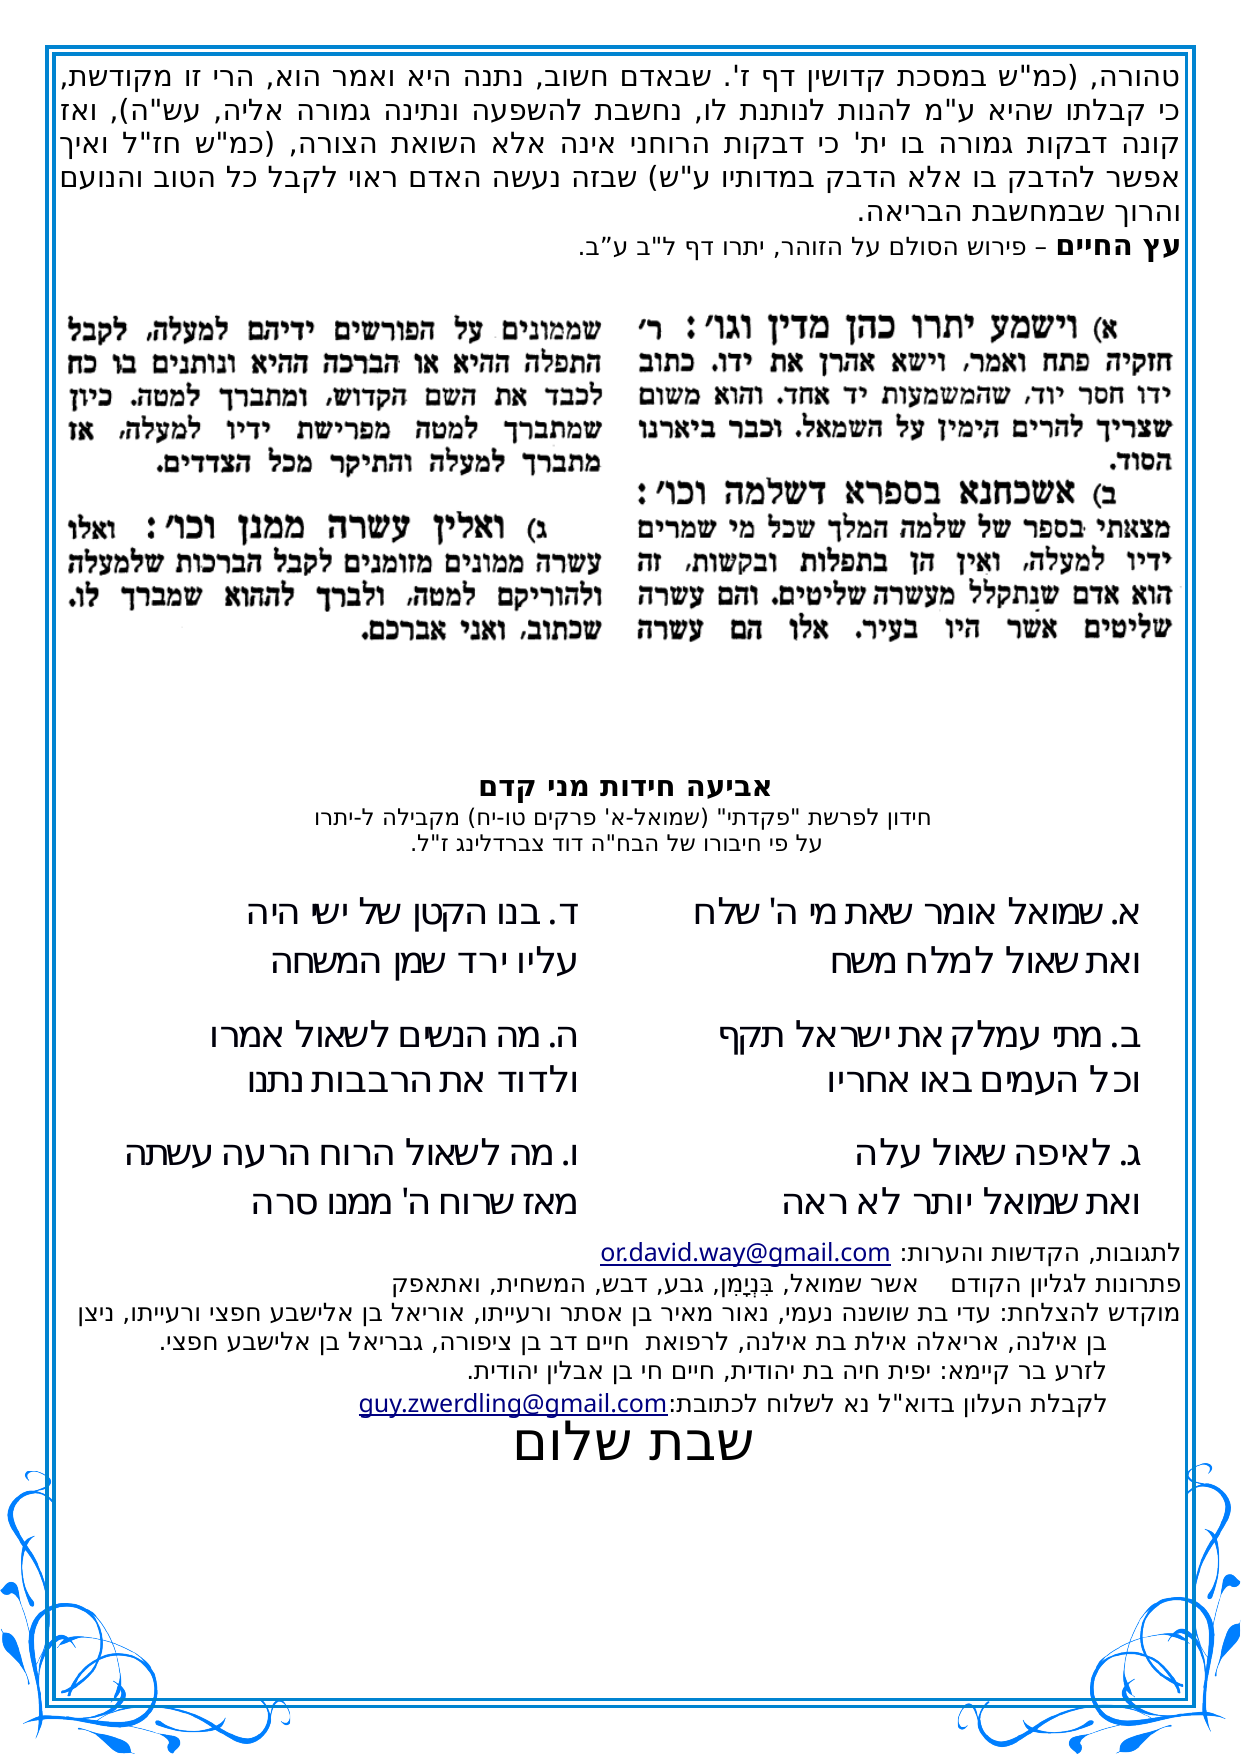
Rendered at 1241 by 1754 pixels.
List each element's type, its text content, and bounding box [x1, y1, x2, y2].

picture [56, 1471, 291, 1698]
picture [957, 1463, 1241, 1754]
list לזרע בר קיימא: יפית חיה בת יהודית, חיים חי בן אבלין יהודית. [59, 1356, 1182, 1386]
text טהורה, (כמ"ש במסכת קדושין דף ז'. שבאדם חשוב, נתנה היא ואמר הוא, הרי זו מקודשת, כי קבלתו שהיא ע"מ להנות לנותנת לו, נחשבת להשפעה ונתינה גמורה אליה, עש"ה), ואז קונה דבקות גמורה בו ית' כי דבקות הרוחני אינה אלא השואת הצורה, (כמ"ש חז"ל ואיך אפשר להדבק בו אלא הדבק במדותיו ע"ש) שבזה נעשה האדם ראוי לקבל כל הטוב והנועם והרוך שבמחשבת הבריאה. [59, 59, 1182, 229]
list אביעה חידות מני קדם [59, 770, 1182, 804]
picture [58, 302, 1182, 651]
list פתרונות לגליון הקודם אשר שמואל, בִּנְיָמִן, גבע, דבש, המשחית, ואתאפק [59, 1269, 1182, 1298]
list על פי חיבורו של הבח"ה דוד צברדלינג ז"ל. [59, 830, 1182, 857]
list עץ החיים – פירוש הסולם על הזוהר, יתרו דף ל"ב ע”ב. [59, 229, 1182, 263]
list לקבלת העלון בדוא"ל נא לשלוח לכתובת:guy.zwerdling@gmail.com [59, 1386, 1182, 1419]
picture [0, 1471, 291, 1754]
picture [957, 1463, 1192, 1705]
text חידון לפרשת "פקדתי" (שמואל-א' פרקים טו-יח) מקבילה ל-יתרו [59, 804, 1185, 830]
picture [957, 1463, 1185, 1698]
list מוקדש להצלחת: עדי בת שושנה נעמי, נאור מאיר בן אסתר ורעייתו, אוריאל בן אלישבע חפצי ורעייתו, ניצן בן אילנה, אריאלה אילת בת אילנה, לרפואת חיים דב בן ציפורה, גבריאל בן אלישבע חפצי. [59, 1298, 1182, 1356]
list לתגובות, הקדשות והערות: or.david.way@gmail.com [59, 888, 1182, 1269]
picture [49, 1471, 291, 1705]
